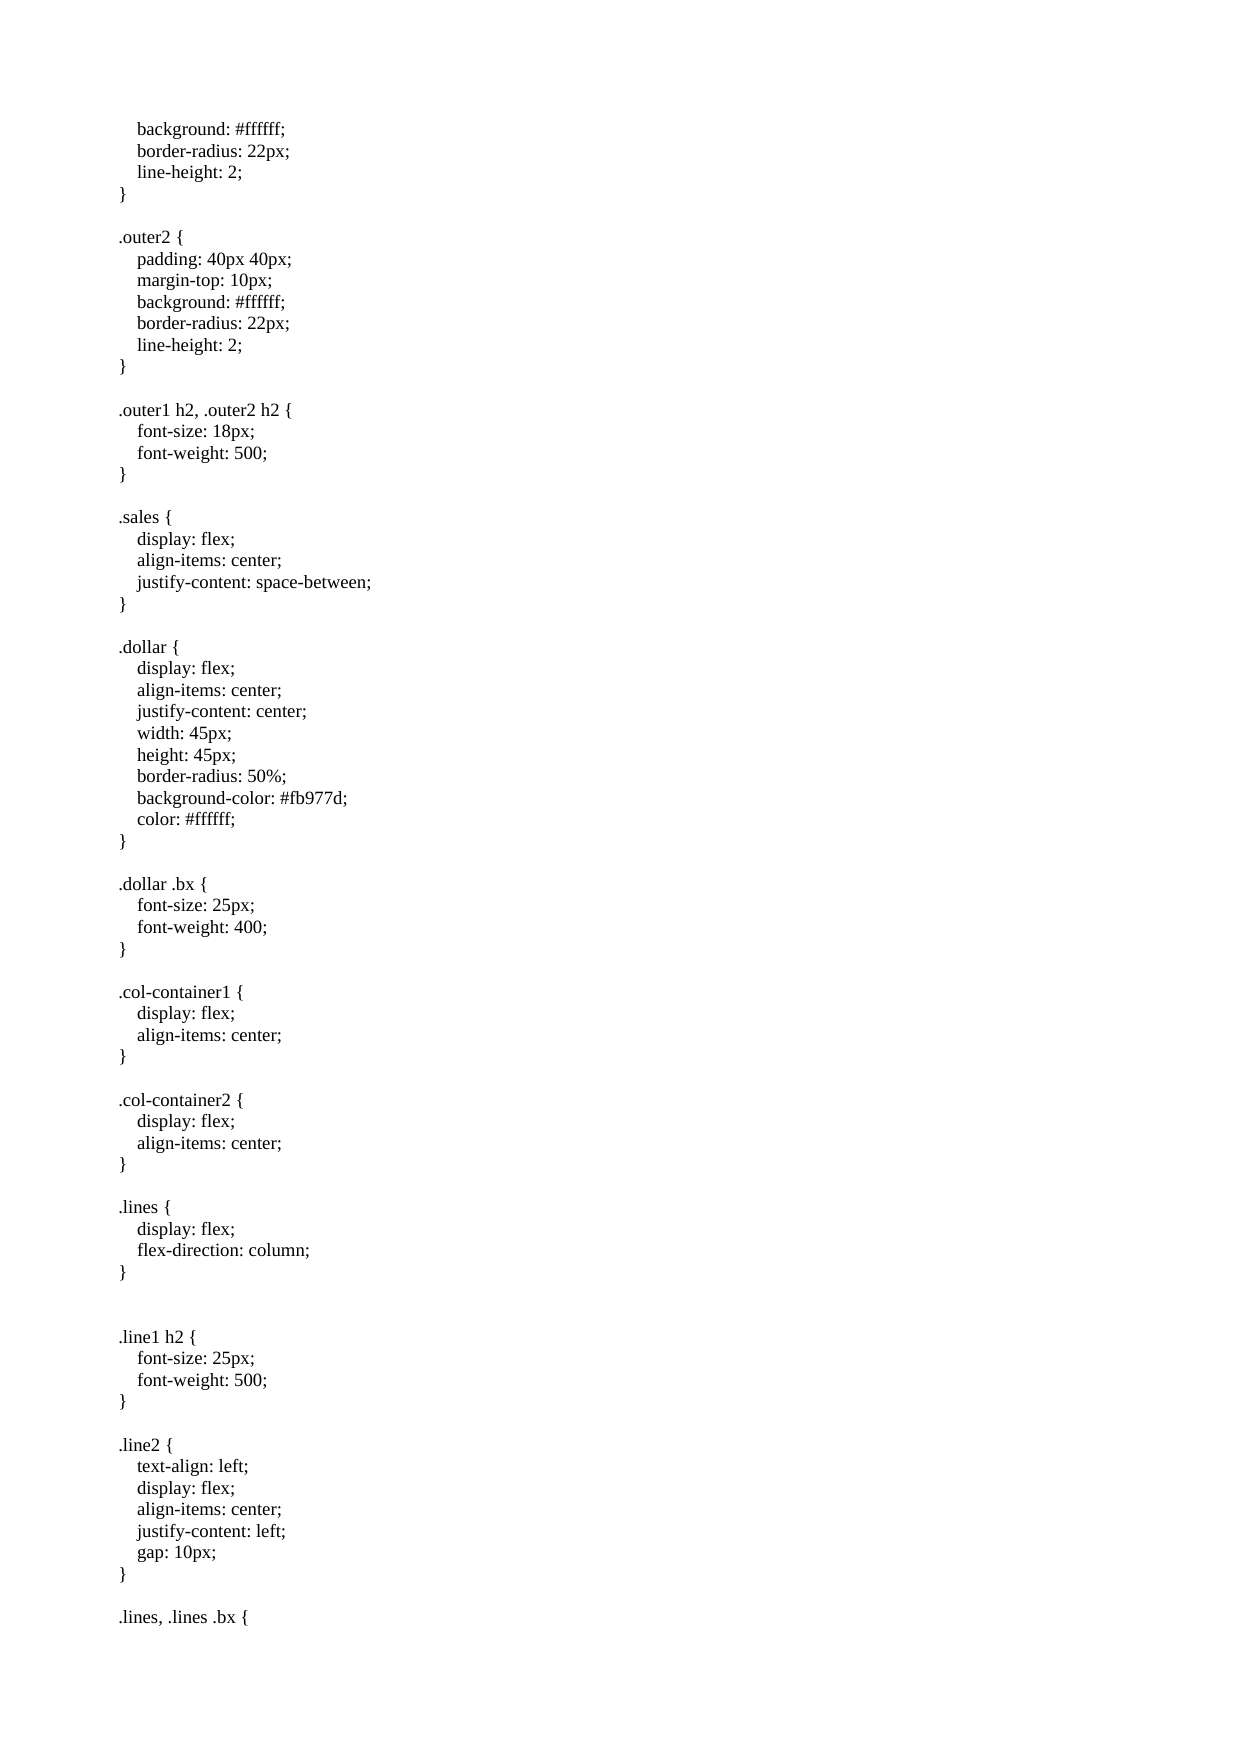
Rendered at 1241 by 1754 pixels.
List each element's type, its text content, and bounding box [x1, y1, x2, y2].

text flex-direction: column; [118, 1239, 1122, 1261]
text justify-content: center; [118, 700, 1122, 722]
text border-radius: 50%; [118, 765, 1122, 787]
text .dollar .bx { [118, 873, 1122, 894]
text display: flex; [118, 1002, 1122, 1024]
text font-size: 18px; [118, 420, 1122, 442]
text justify-content: left; [118, 1520, 1122, 1541]
text } [118, 355, 1122, 377]
text } [118, 830, 1122, 851]
text .col-container2 { [118, 1088, 1122, 1110]
text .lines, .lines .bx { [118, 1606, 1122, 1627]
text display: flex; [118, 1110, 1122, 1132]
text line-height: 2; [118, 334, 1122, 355]
text .line2 { [118, 1433, 1122, 1455]
text font-weight: 500; [118, 1369, 1122, 1390]
text line-height: 2; [118, 161, 1122, 183]
text background: #ffffff; [118, 118, 1122, 140]
text } [118, 1261, 1122, 1282]
text width: 45px; [118, 722, 1122, 743]
text font-weight: 500; [118, 442, 1122, 463]
text gap: 10px; [118, 1541, 1122, 1563]
text .lines { [118, 1196, 1122, 1218]
text .outer1 h2, .outer2 h2 { [118, 398, 1122, 420]
text align-items: center; [118, 1132, 1122, 1153]
text } [118, 592, 1122, 614]
text } [118, 1153, 1122, 1175]
text display: flex; [118, 1218, 1122, 1239]
text font-size: 25px; [118, 894, 1122, 916]
text background: #ffffff; [118, 291, 1122, 312]
text padding: 40px 40px; [118, 247, 1122, 269]
text align-items: center; [118, 1498, 1122, 1520]
text .outer2 { [118, 226, 1122, 247]
text border-radius: 22px; [118, 312, 1122, 334]
text } [118, 1563, 1122, 1584]
text align-items: center; [118, 679, 1122, 700]
text align-items: center; [118, 549, 1122, 571]
text margin-top: 10px; [118, 269, 1122, 291]
text display: flex; [118, 528, 1122, 549]
text .col-container1 { [118, 981, 1122, 1002]
text background-color: #fb977d; [118, 787, 1122, 808]
text font-size: 25px; [118, 1347, 1122, 1369]
text } [118, 1045, 1122, 1067]
text } [118, 937, 1122, 959]
text border-radius: 22px; [118, 140, 1122, 161]
text justify-content: space-between; [118, 571, 1122, 592]
text display: flex; [118, 657, 1122, 679]
text text-align: left; [118, 1455, 1122, 1477]
text display: flex; [118, 1477, 1122, 1498]
text .sales { [118, 506, 1122, 528]
text color: #ffffff; [118, 808, 1122, 830]
text align-items: center; [118, 1024, 1122, 1045]
text .dollar { [118, 636, 1122, 657]
text font-weight: 400; [118, 916, 1122, 937]
text } [118, 463, 1122, 485]
text height: 45px; [118, 743, 1122, 765]
text .line1 h2 { [118, 1326, 1122, 1347]
text } [118, 183, 1122, 204]
text } [118, 1390, 1122, 1412]
